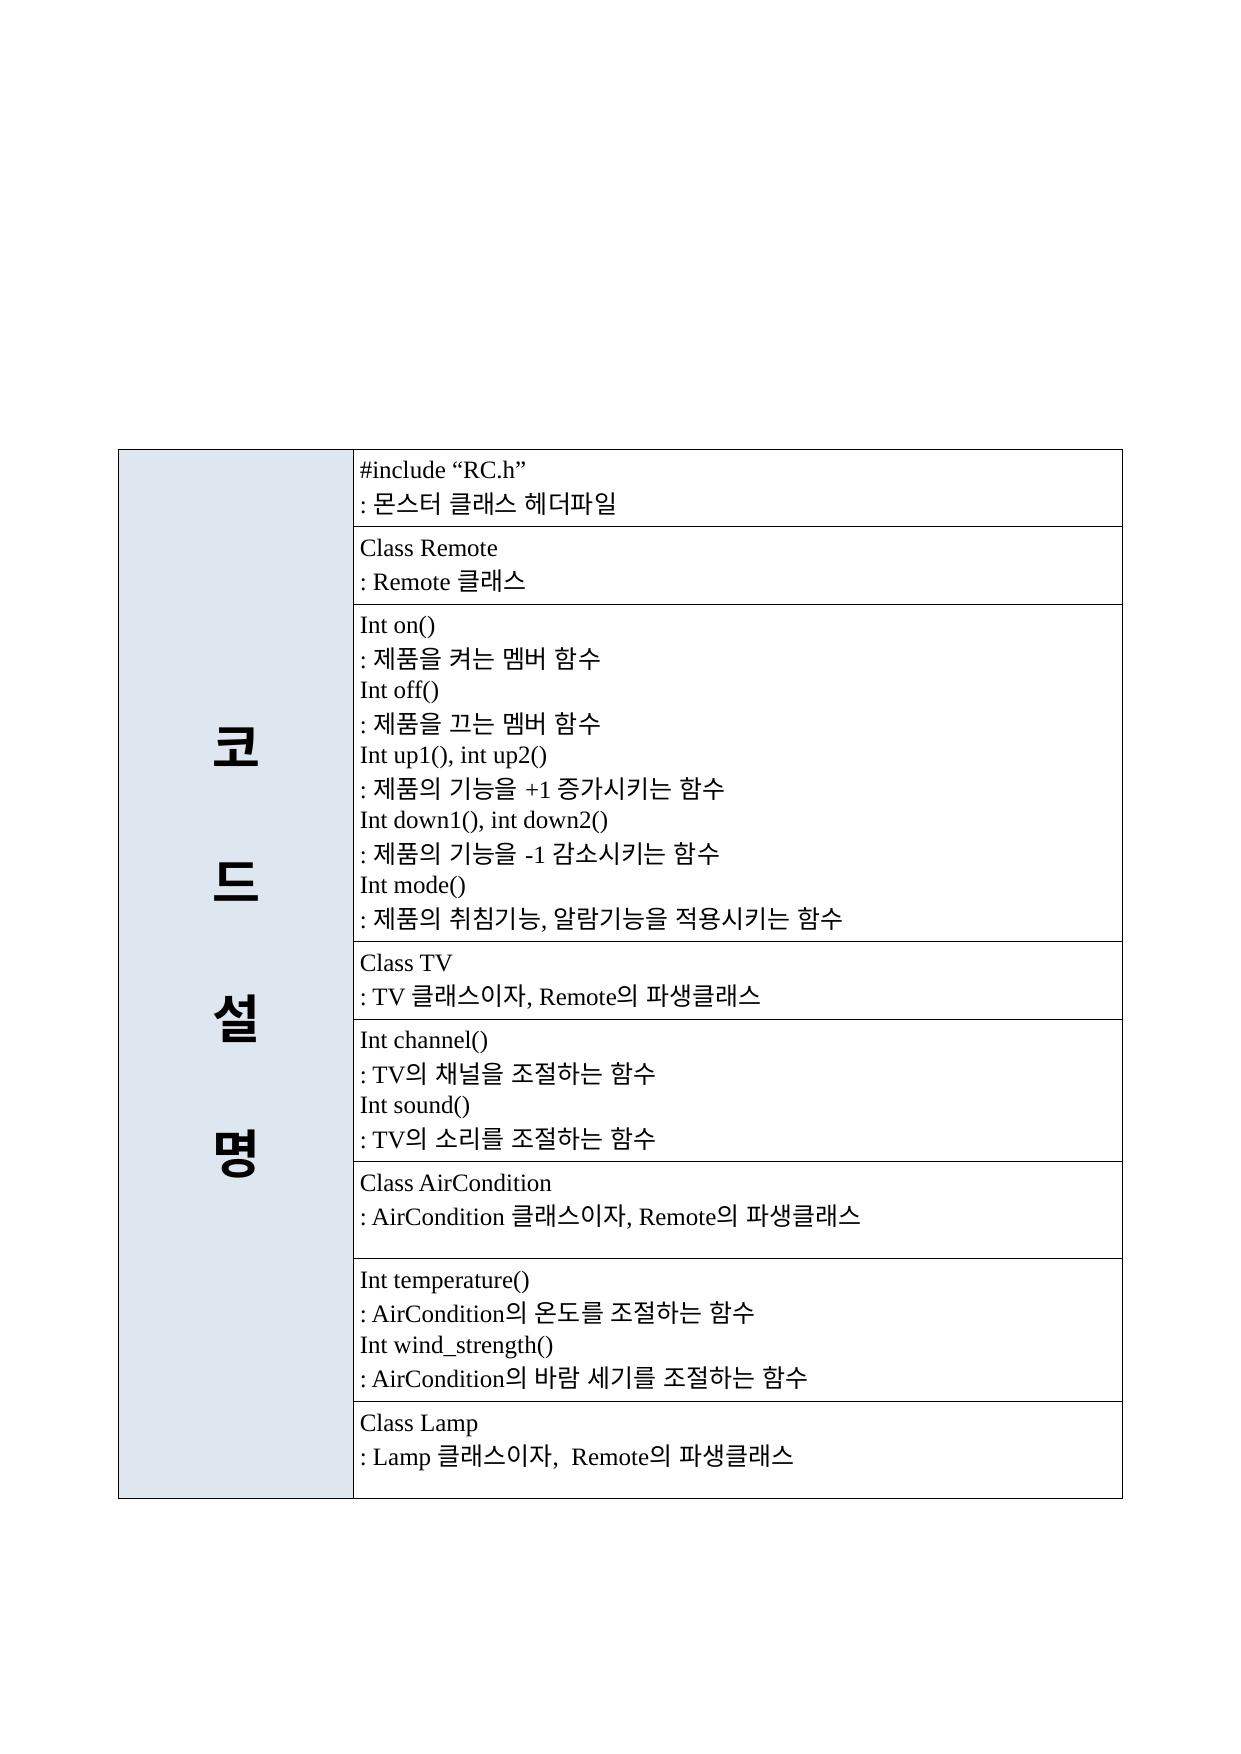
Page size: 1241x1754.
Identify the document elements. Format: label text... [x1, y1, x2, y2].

table_cell Class TV : TV 클래스이자, Remote의 파생클래스 [354, 942, 1122, 1019]
table_cell Int channel() : TV의 채널을 조절하는 함수 Int sound() : TV의 소리를 조절하는 함수 [354, 1020, 1122, 1161]
table_header 코 드 설 명 코 드 설 명 [119, 450, 353, 1498]
table_cell Class AirCondition : AirCondition 클래스이자, Remote의 파생클래스 [354, 1162, 1122, 1258]
table_cell Class Remote : Remote 클래스 [354, 527, 1122, 604]
table_cell Int on() : 제품을 켜는 멤버 함수 Int off() : 제품을 끄는 멤버 함수 Int up1(), int up2() : 제품의 기능을 +1 증가시키는 함수 Int down1(), int down2() : 제품의 기능을 -1 감소시키는 함수 Int mode() : 제품의 취침기능, 알람기능을 적용시키는 함수 [354, 605, 1122, 941]
table_cell Int temperature() : AirCondition의 온도를 조절하는 함수 Int wind_strength() : AirCondition의 바람 세기를 조절하는 함수 [354, 1259, 1122, 1401]
table_header #include “RC.h” : 몬스터 클래스 헤더파일 [354, 450, 1122, 526]
table_cell Class Lamp : Lamp 클래스이자, Remote의 파생클래스 [354, 1402, 1122, 1498]
